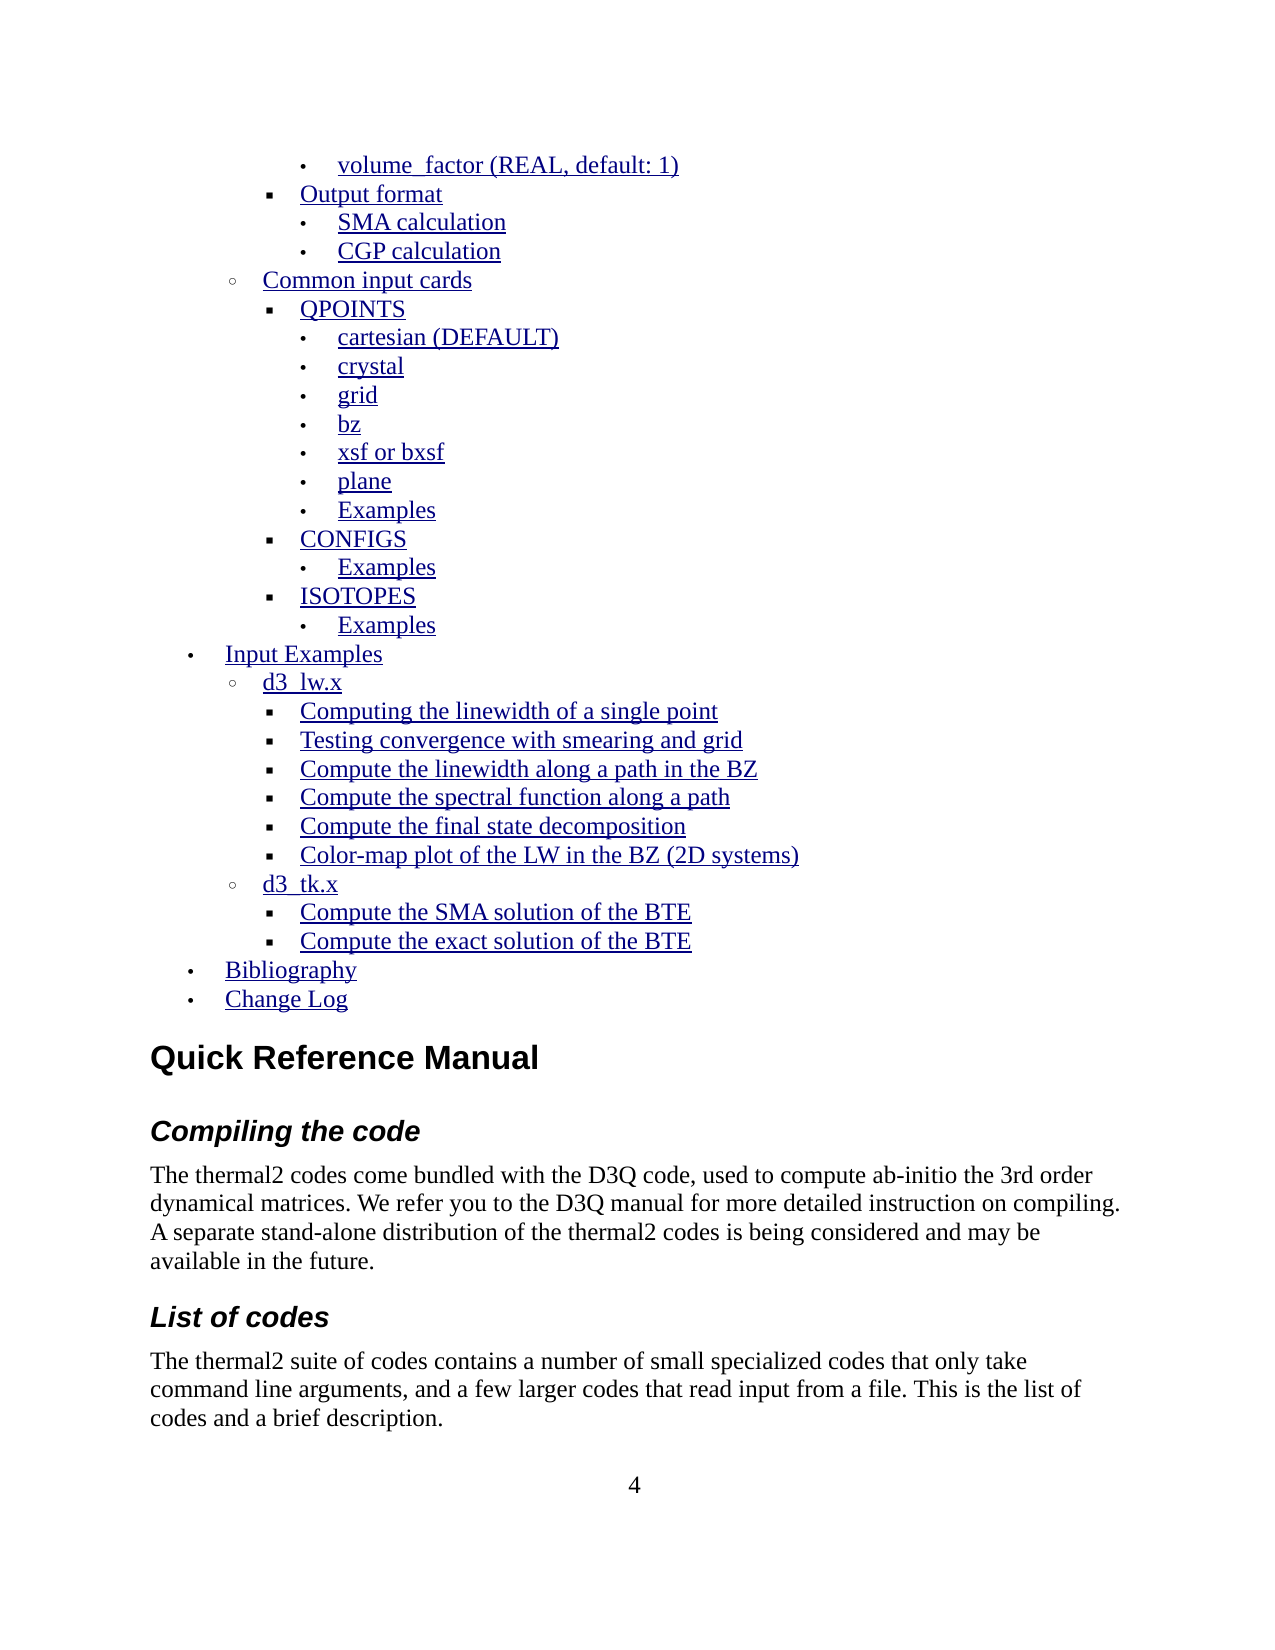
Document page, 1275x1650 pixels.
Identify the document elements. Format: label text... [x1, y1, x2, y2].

list bz [300, 409, 1125, 437]
list xsf or bxsf [300, 437, 1125, 466]
list Change Log [187, 984, 1125, 1012]
list d3_tk.x [225, 869, 1125, 897]
list Compute the SMA solution of the BTE [262, 897, 1125, 926]
list Compute the linewidth along a path in the BZ [262, 754, 1125, 782]
list Color-map plot of the LW in the BZ (2D systems) [262, 840, 1125, 869]
list Compute the spectral function along a path [262, 782, 1125, 811]
list QPOINTS [262, 294, 1125, 322]
list plane [300, 466, 1125, 495]
list Examples [300, 610, 1125, 639]
list Output format [262, 179, 1125, 207]
subtitle List of codes [150, 1300, 1125, 1333]
list Computing the linewidth of a single point [262, 696, 1125, 725]
list d3_lw.x [225, 667, 1125, 696]
subtitle Compiling the code [150, 1114, 1125, 1147]
list Common input cards [225, 265, 1125, 294]
list Testing convergence with smearing and grid [262, 725, 1125, 754]
list CGP calculation [300, 236, 1125, 265]
list Input Examples [187, 639, 1125, 667]
list Compute the exact solution of the BTE [262, 926, 1125, 955]
list ISOTOPES [262, 581, 1125, 610]
list grid [300, 380, 1125, 409]
list Compute the final state decomposition [262, 811, 1125, 840]
list cartesian (DEFAULT) [300, 322, 1125, 351]
list Bibliography [187, 955, 1125, 984]
list Examples [300, 552, 1125, 581]
list CONFIGS [262, 524, 1125, 552]
text The thermal2 suite of codes contains a number of small specialized codes that only take command line arguments, and a few larger codes that read input from a file. This is the list of codes and a brief description. [150, 1346, 1125, 1432]
list SMA calculation [300, 207, 1125, 236]
list Examples [300, 495, 1125, 524]
list volume_factor (REAL, default: 1) [300, 150, 1125, 179]
subtitle Quick Reference Manual [150, 1037, 1125, 1076]
text The thermal2 codes come bundled with the D3Q code, used to compute ab-initio the 3rd order dynamical matrices. We refer you to the D3Q manual for more detailed instruction on compiling. A separate stand-alone distribution of the thermal2 codes is being considered and may be available in the future. [150, 1160, 1125, 1275]
list crystal [300, 351, 1125, 380]
